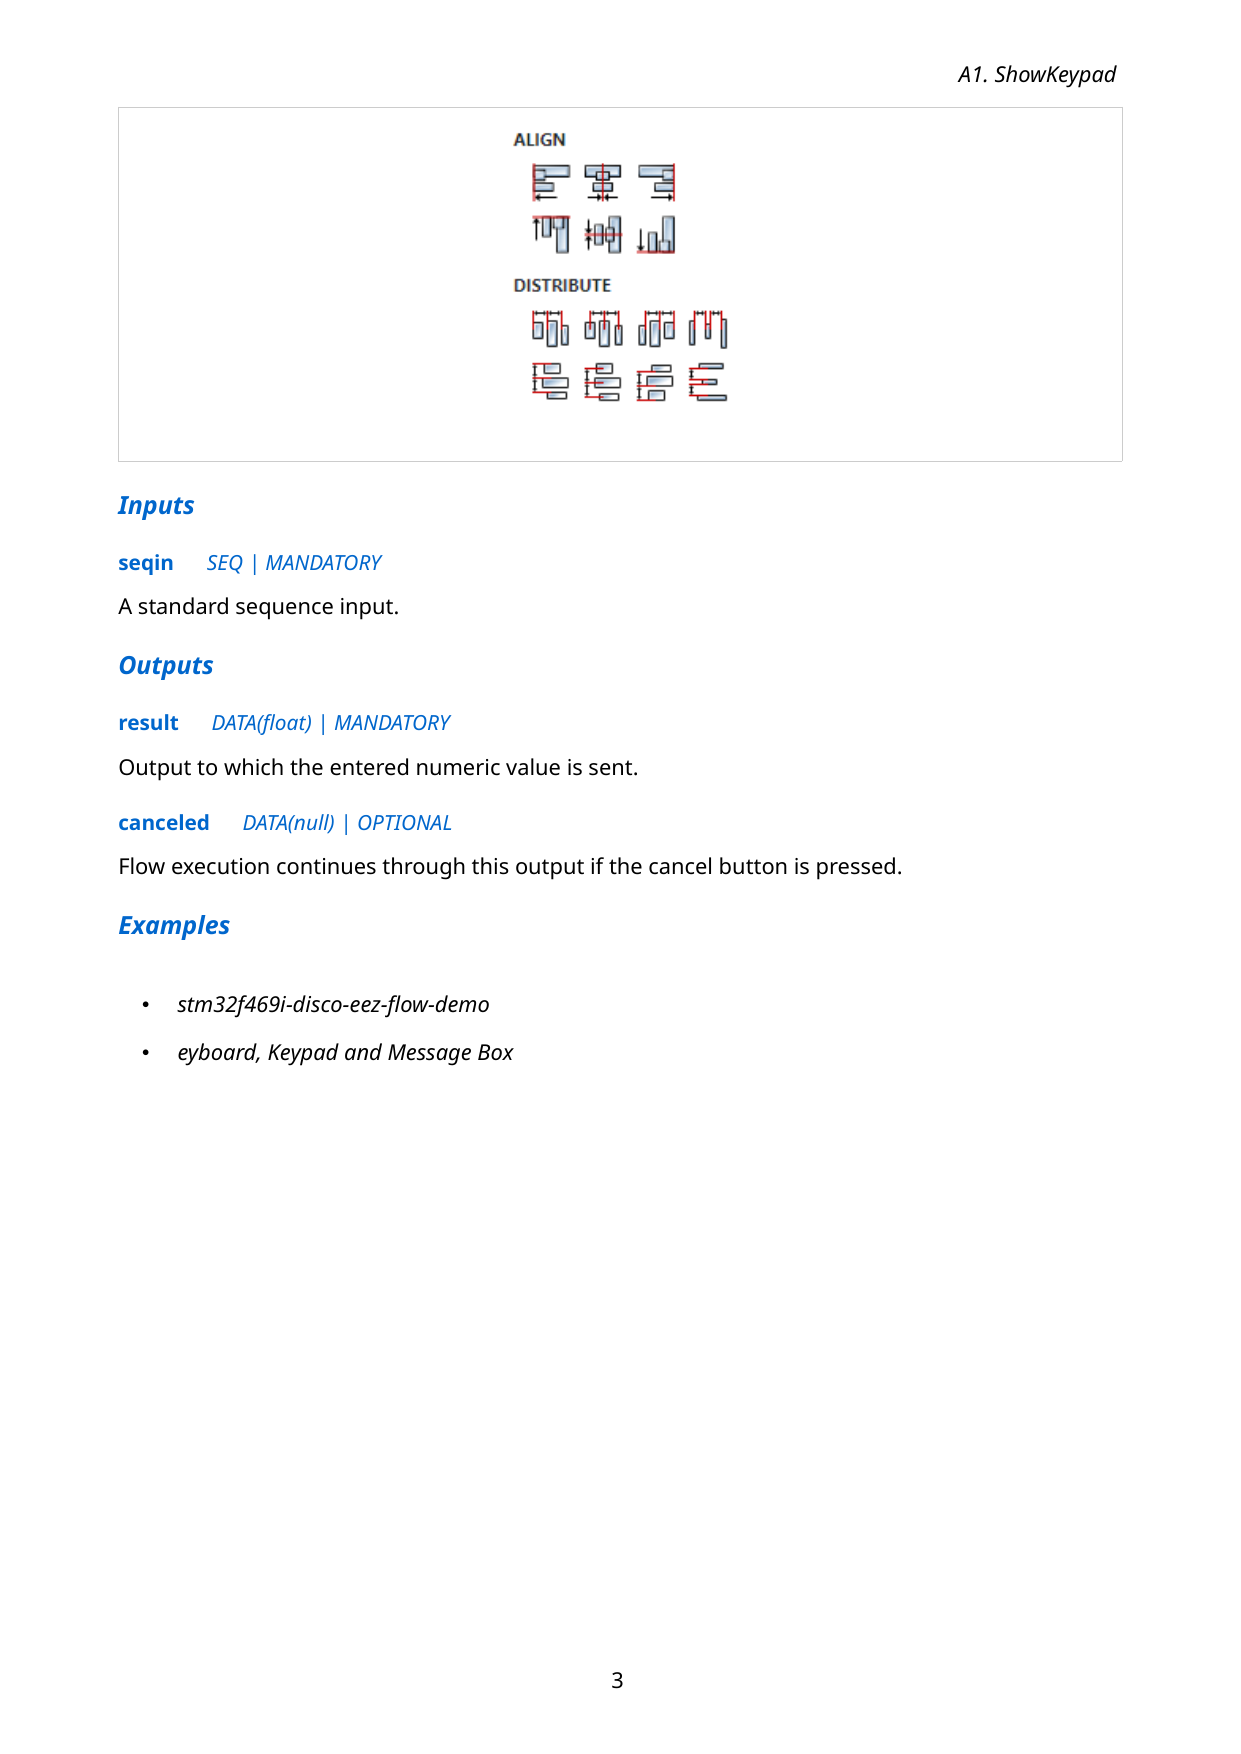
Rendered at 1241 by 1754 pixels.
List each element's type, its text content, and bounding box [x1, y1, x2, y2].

table_cell [119, 414, 1122, 461]
text Flow execution continues through this output if the cancel button is pressed. [118, 851, 1122, 881]
subtitle Inputs [118, 487, 1122, 522]
list stm32f469i-disco-eez-flow-demo [142, 989, 1110, 1019]
text Output to which the entered numeric value is sent. [118, 752, 1122, 781]
subtitle Outputs [118, 648, 1122, 682]
text A standard sequence input. [118, 591, 1122, 621]
subtitle canceled DATA(null) | OPTIONAL [118, 808, 1122, 836]
list eyboard, Keypad and Message Box [142, 1037, 1110, 1066]
subtitle Examples [118, 907, 1122, 942]
subtitle result DATA(float) | MANDATORY [118, 708, 1122, 737]
table_cell [119, 108, 1122, 413]
picture [490, 124, 750, 414]
subtitle seqin SEQ | MANDATORY [118, 548, 1122, 577]
